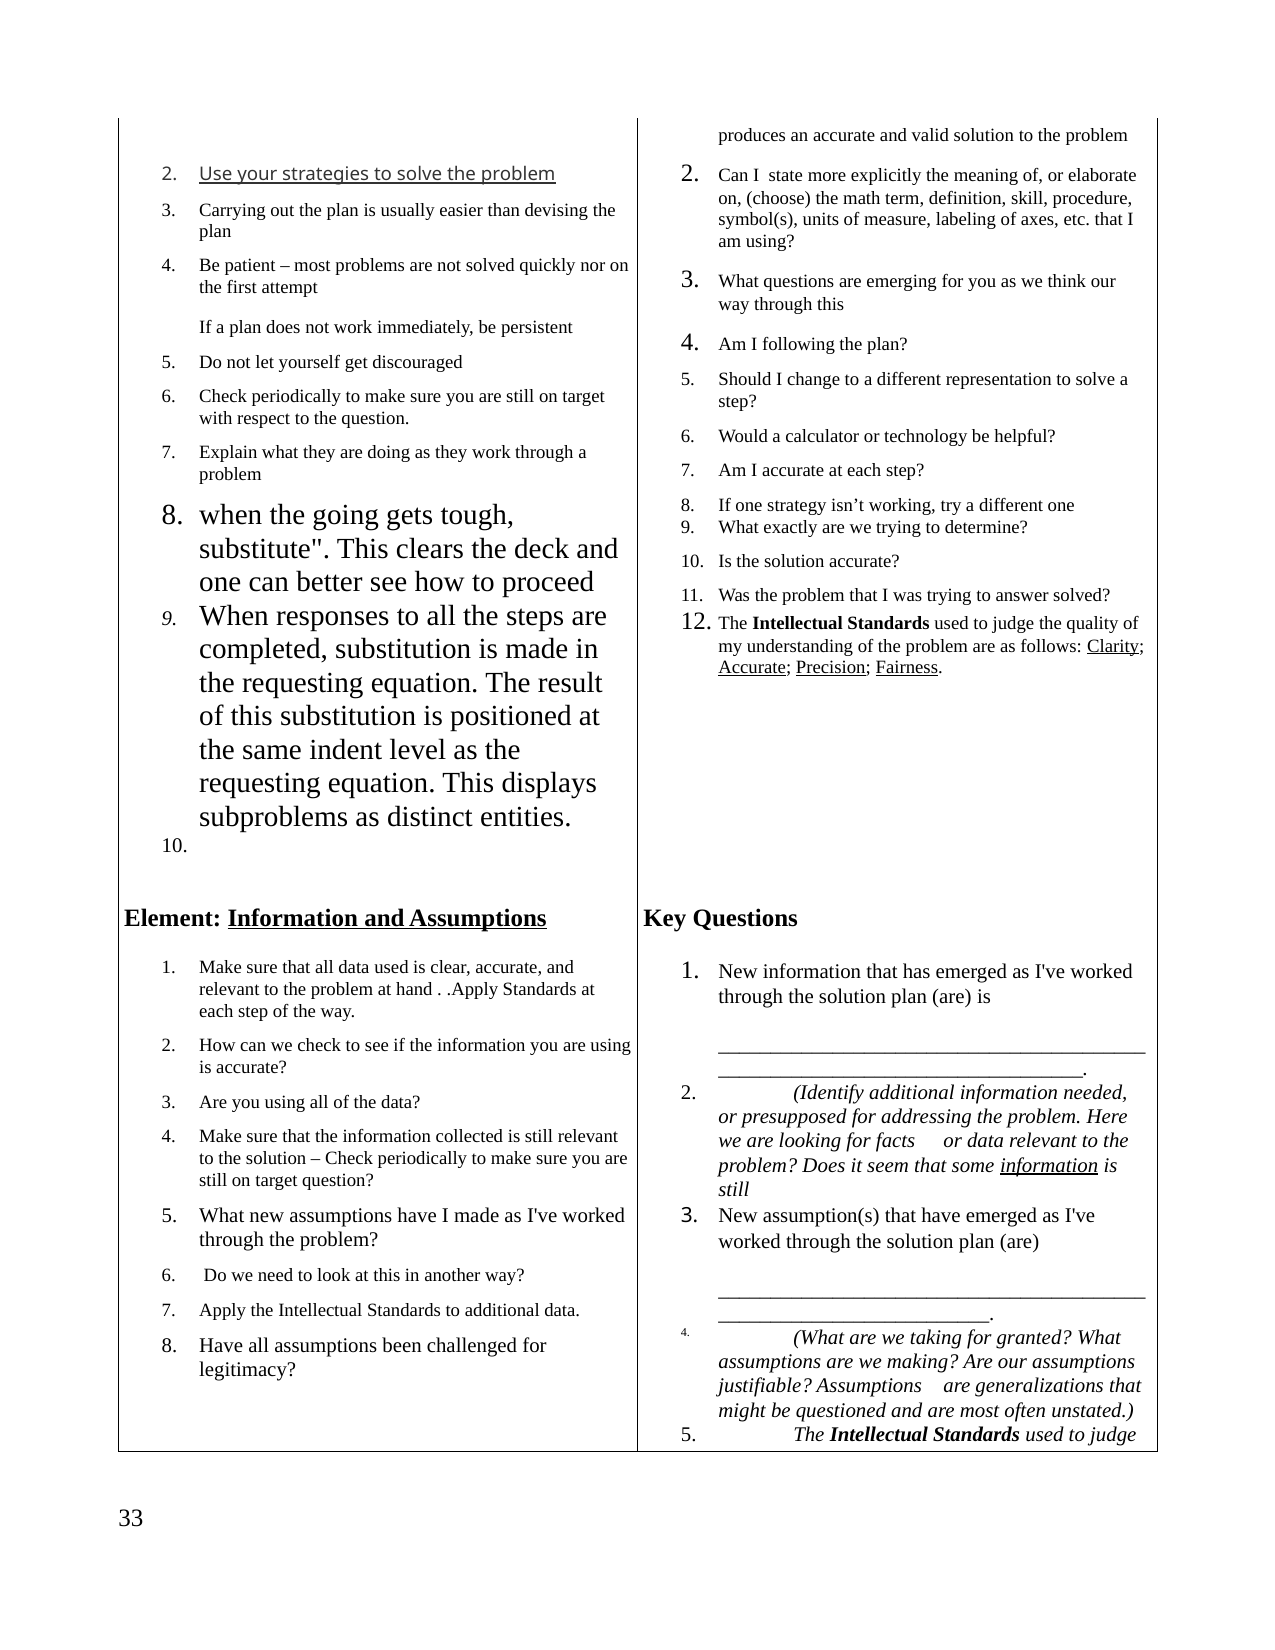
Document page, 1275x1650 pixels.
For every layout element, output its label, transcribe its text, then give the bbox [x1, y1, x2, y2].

table_cell The key question(s) is whether or not my solution plan produces an accurate and valid solution to the problem Can I state more explicitly the meaning of, or elaborate on, (choose) the math term, definition, skill, procedure, symbol(s), units of measure, labeling of axes, etc. that I am using? What questions are emerging for you as we think our way through this Am I following the plan? Should I change to a different representation to solve a step? Would a calculator or technology be helpful? Am I accurate at each step? If one strategy isn’t working, try a different one What exactly are we trying to determine? Is the solution accurate? Was the problem that I was trying to answer solved? The Intellectual Standards used to judge the quality of my understanding of the problem are as follows: Clarity; Accurate; Precision; Fairness. [638, 118, 1157, 897]
table_cell Element: Information and Assumptions [119, 897, 637, 949]
table_cell New information that has emerged as I've worked through the solution plan (are) is ____________________________________________________________________________. (Identify additional information needed, or presupposed for addressing the problem. Here we are looking for facts or data relevant to the problem? Does it seem that some information is still New assumption(s) that have emerged as I've worked through the solution plan (are) ___________________________________________________________________. (What are we taking for granted? What assumptions are we making? Are our assumptions justifiable? Assumptions are generalizations that might be questioned and are most often unstated.) The Intellectual Standards used to judge [638, 950, 1157, 1451]
table_cell Make sure that all data used is clear, accurate, and relevant to the problem at hand . .Apply Standards at each step of the way. How can we check to see if the information you are using is accurate? Are you using all of the data? Make sure that the information collected is still relevant to the solution – Check periodically to make sure you are still on target question? What new assumptions have I made as I've worked through the problem? Do we need to look at this in another way? Apply the Intellectual Standards to additional data. Have all assumptions been challenged for legitimacy? [119, 950, 637, 1451]
table_cell Implement the solution Plan Use your strategies to solve the problem Carrying out the plan is usually easier than devising the plan Be patient – most problems are not solved quickly nor on the first attempt If a plan does not work immediately, be persistent Do not let yourself get discouraged Check periodically to make sure you are still on target with respect to the question. Explain what they are doing as they work through a problem when the going gets tough, substitute". This clears the deck and one can better see how to proceed When responses to all the steps are completed, substitution is made in the requesting equation. The result of this substitution is positioned at the same indent level as the requesting equation. This displays subproblems as distinct entities. [119, 118, 637, 897]
table_cell Key Questions [638, 897, 1157, 949]
